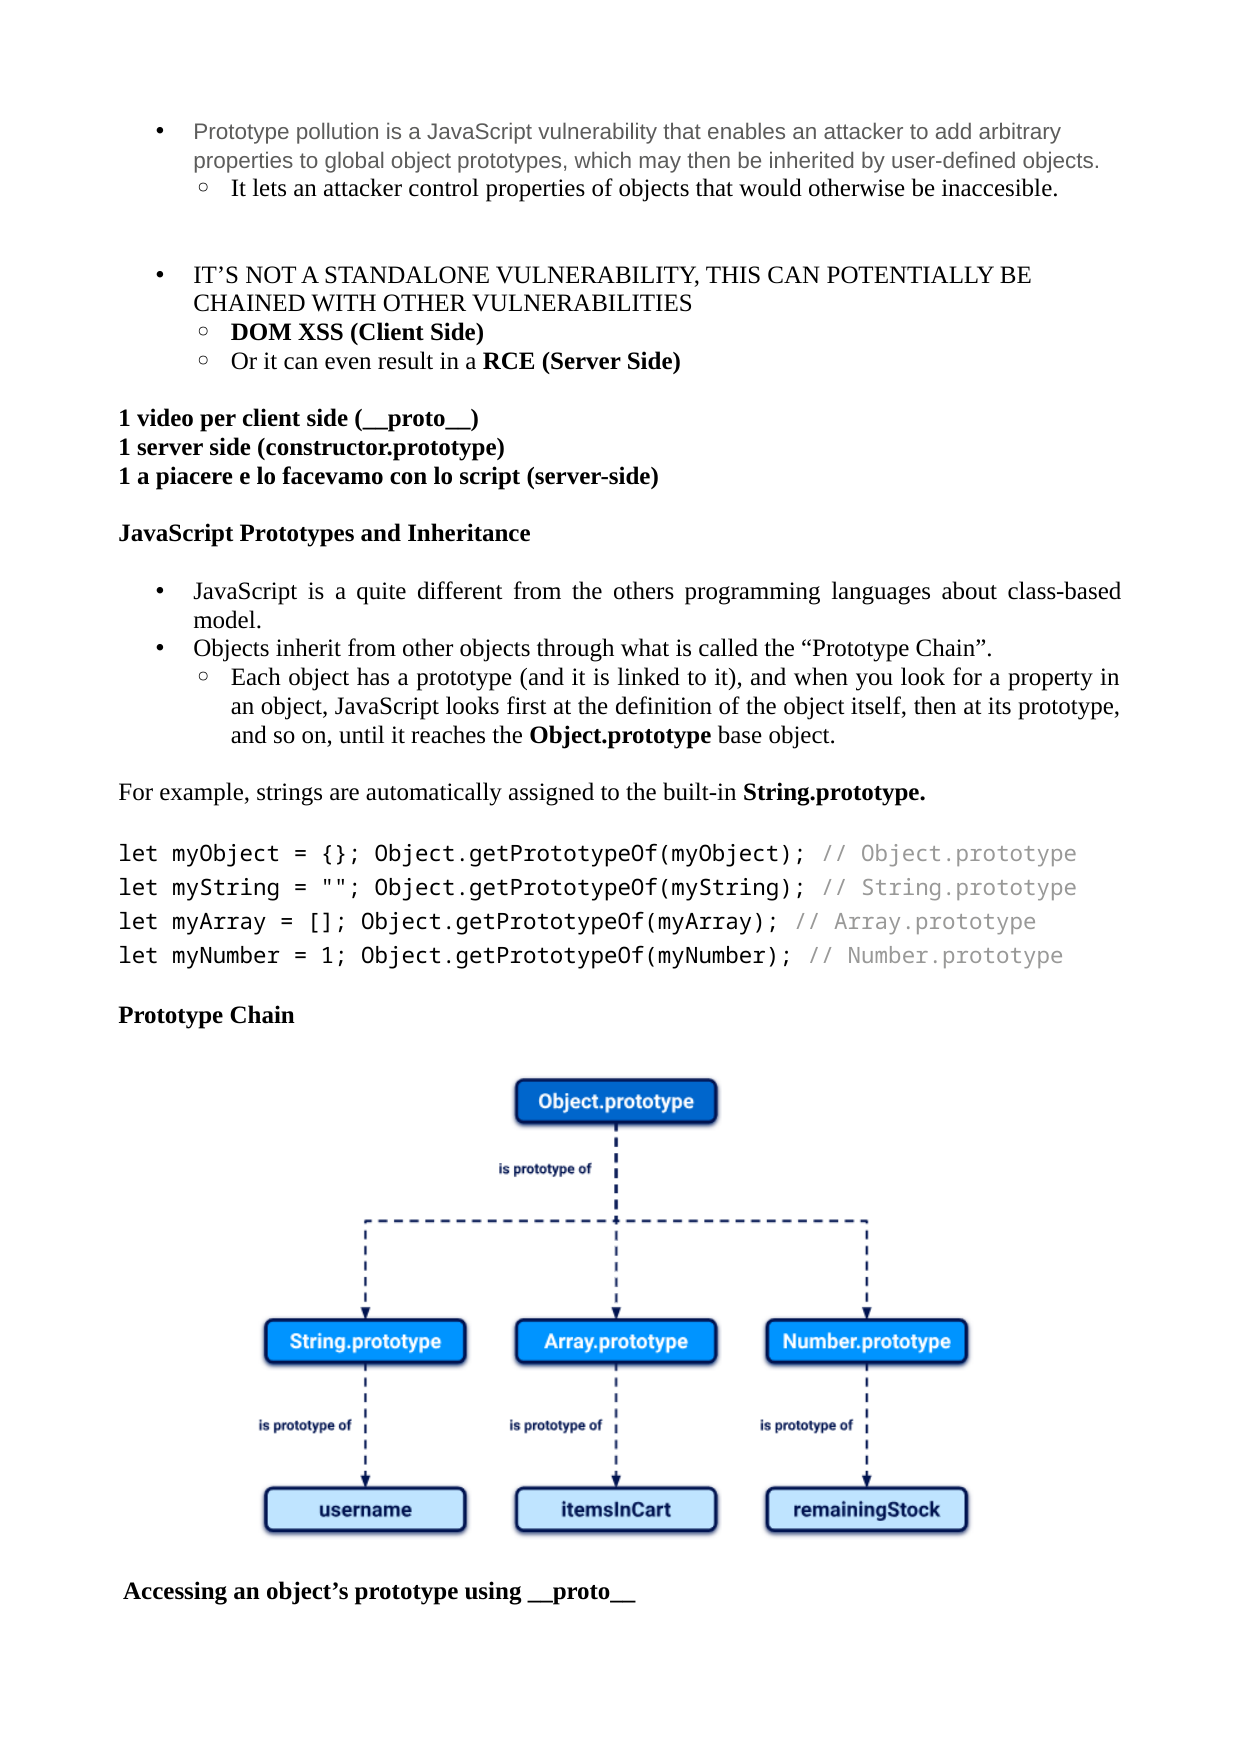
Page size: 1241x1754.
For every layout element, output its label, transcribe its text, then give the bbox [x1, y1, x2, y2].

text 1 a piacere e lo facevamo con lo script (server-side) [118, 461, 1122, 490]
text Prototype Chain [118, 1000, 1122, 1028]
text Accessing an object’s prototype using __proto__ [118, 1057, 1122, 1605]
list It lets an attacker control properties of objects that would otherwise be inaccesible. [193, 173, 1122, 202]
list DOM XSS (Client Side) [193, 317, 1122, 346]
text let myArray = []; Object.getPrototypeOf(myArray); // Array.prototype [118, 903, 1122, 937]
text 1 video per client side (__proto__) [118, 403, 1122, 432]
text let myObject = {}; Object.getPrototypeOf(myObject); // Object.prototype [118, 835, 1122, 869]
list Objects inherit from other objects through what is called the “Prototype Chain”. [156, 633, 1122, 662]
text let myNumber = 1; Object.getPrototypeOf(myNumber); // Number.prototype [118, 937, 1122, 971]
list Prototype pollution is a JavaScript vulnerability that enables an attacker to add arbitrary properties to global object prototypes, which may then be inherited by user-defined objects. [156, 118, 1122, 173]
list Each object has a prototype (and it is linked to it), and when you look for a property in an object, JavaScript looks first at the definition of the object itself, then at its prototype, and so on, until it reaches the Object.prototype base object. [193, 662, 1122, 748]
list JavaScript is a quite different from the others programming languages about class-based model. [156, 576, 1122, 633]
list IT’S NOT A STANDALONE VULNERABILITY, THIS CAN POTENTIALLY BE CHAINED WITH OTHER VULNERABILITIES [156, 260, 1122, 317]
text JavaScript Prototypes and Inheritance [118, 518, 1122, 547]
list Or it can even result in a RCE (Server Side) [193, 346, 1122, 375]
text 1 server side (constructor.prototype) [118, 432, 1122, 461]
text For example, strings are automatically assigned to the built-in String.prototype. [118, 777, 1122, 806]
picture [184, 1057, 1056, 1576]
text let myString = ""; Object.getPrototypeOf(myString); // String.prototype [118, 869, 1122, 903]
